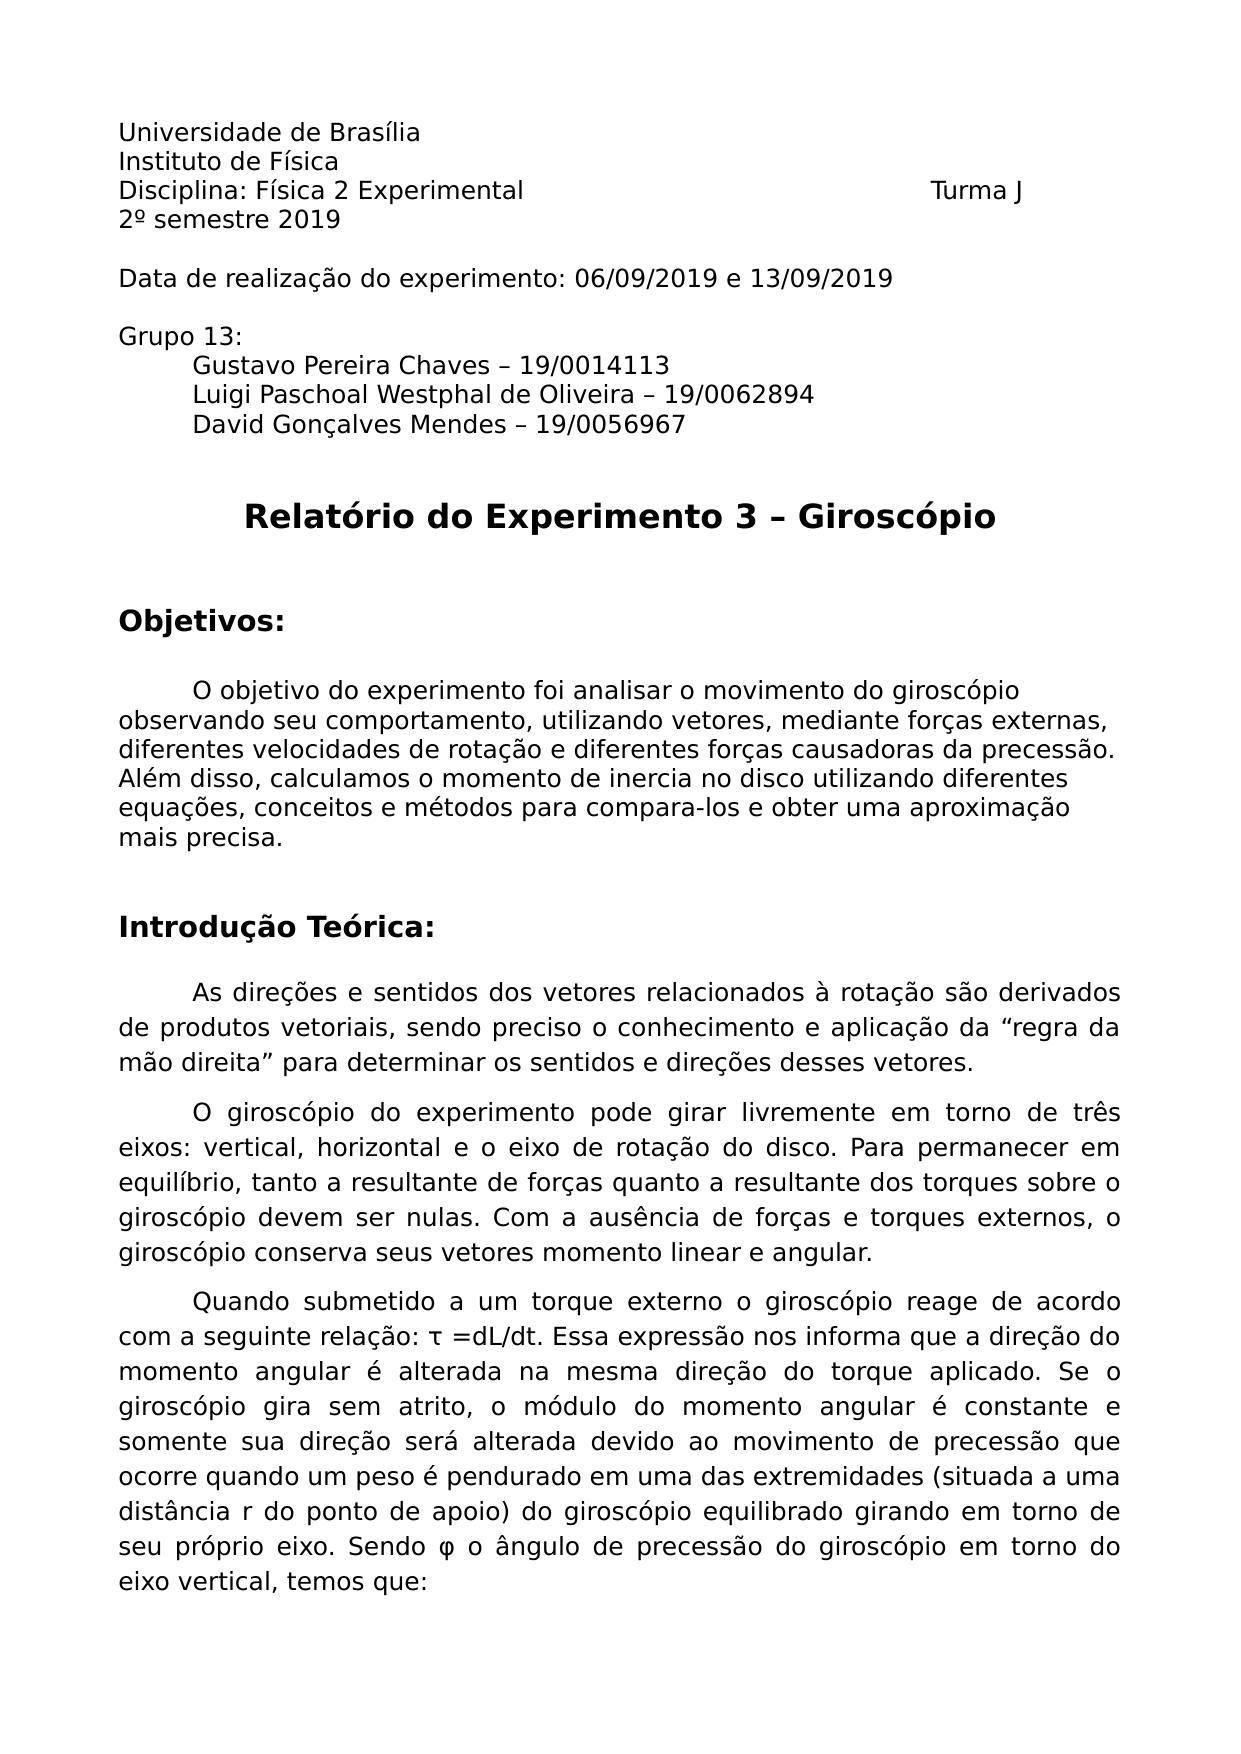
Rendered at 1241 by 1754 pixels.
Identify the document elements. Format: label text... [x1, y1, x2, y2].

text Relatório do Experimento 3 – Giroscópio [118, 497, 1122, 536]
text Gustavo Pereira Chaves – 19/0014113 [118, 351, 1122, 381]
text O objetivo do experimento foi analisar o movimento do giroscópio observando seu comportamento, utilizando vetores, mediante forças externas, diferentes velocidades de rotação e diferentes forças causadoras da precessão. Além disso, calculamos o momento de inercia no disco utilizando diferentes equações, conceitos e métodos para compara-los e obter uma aproximação mais precisa. [118, 672, 1122, 852]
text David Gonçalves Mendes – 19/0056967 [118, 410, 1122, 439]
text Quando submetido a um torque externo o giroscópio reage de acordo com a seguinte relação: τ =dL/dt. Essa expressão nos informa que a direção do momento angular é alterada na mesma direção do torque aplicado. Se o giroscópio gira sem atrito, o módulo do momento angular é constante e somente sua direção será alterada devido ao movimento de precessão que ocorre quando um peso é pendurado em uma das extremidades (situada a uma distância r do ponto de apoio) do giroscópio equilibrado girando em torno de seu próprio eixo. Sendo φ o ângulo de precessão do giroscópio em torno do eixo vertical, temos que: [118, 1287, 1122, 1596]
text O giroscópio do experimento pode girar livremente em torno de três eixos: vertical, horizontal e o eixo de rotação do disco. Para permanecer em equilíbrio, tanto a resultante de forças quanto a resultante dos torques sobre o giroscópio devem ser nulas. Com a ausência de forças e torques externos, o giroscópio conserva seus vetores momento linear e angular. [118, 1098, 1122, 1267]
text Data de realização do experimento: 06/09/2019 e 13/09/2019 [118, 264, 1122, 293]
text Introdução Teórica: [118, 910, 1122, 944]
text Objetivos: [118, 604, 1122, 638]
text Luigi Paschoal Westphal de Oliveira – 19/0062894 [118, 381, 1122, 410]
text 2º semestre 2019 [118, 206, 1122, 235]
text As direções e sentidos dos vetores relacionados à rotação são derivados de produtos vetoriais, sendo preciso o conhecimento e aplicação da “regra da mão direita” para determinar os sentidos e direções desses vetores. [118, 978, 1122, 1077]
text Grupo 13: [118, 322, 1122, 351]
text Instituto de Física [118, 147, 1122, 176]
text Disciplina: Física 2 Experimental Turma J [118, 176, 1122, 206]
text Universidade de Brasília [118, 118, 1122, 147]
